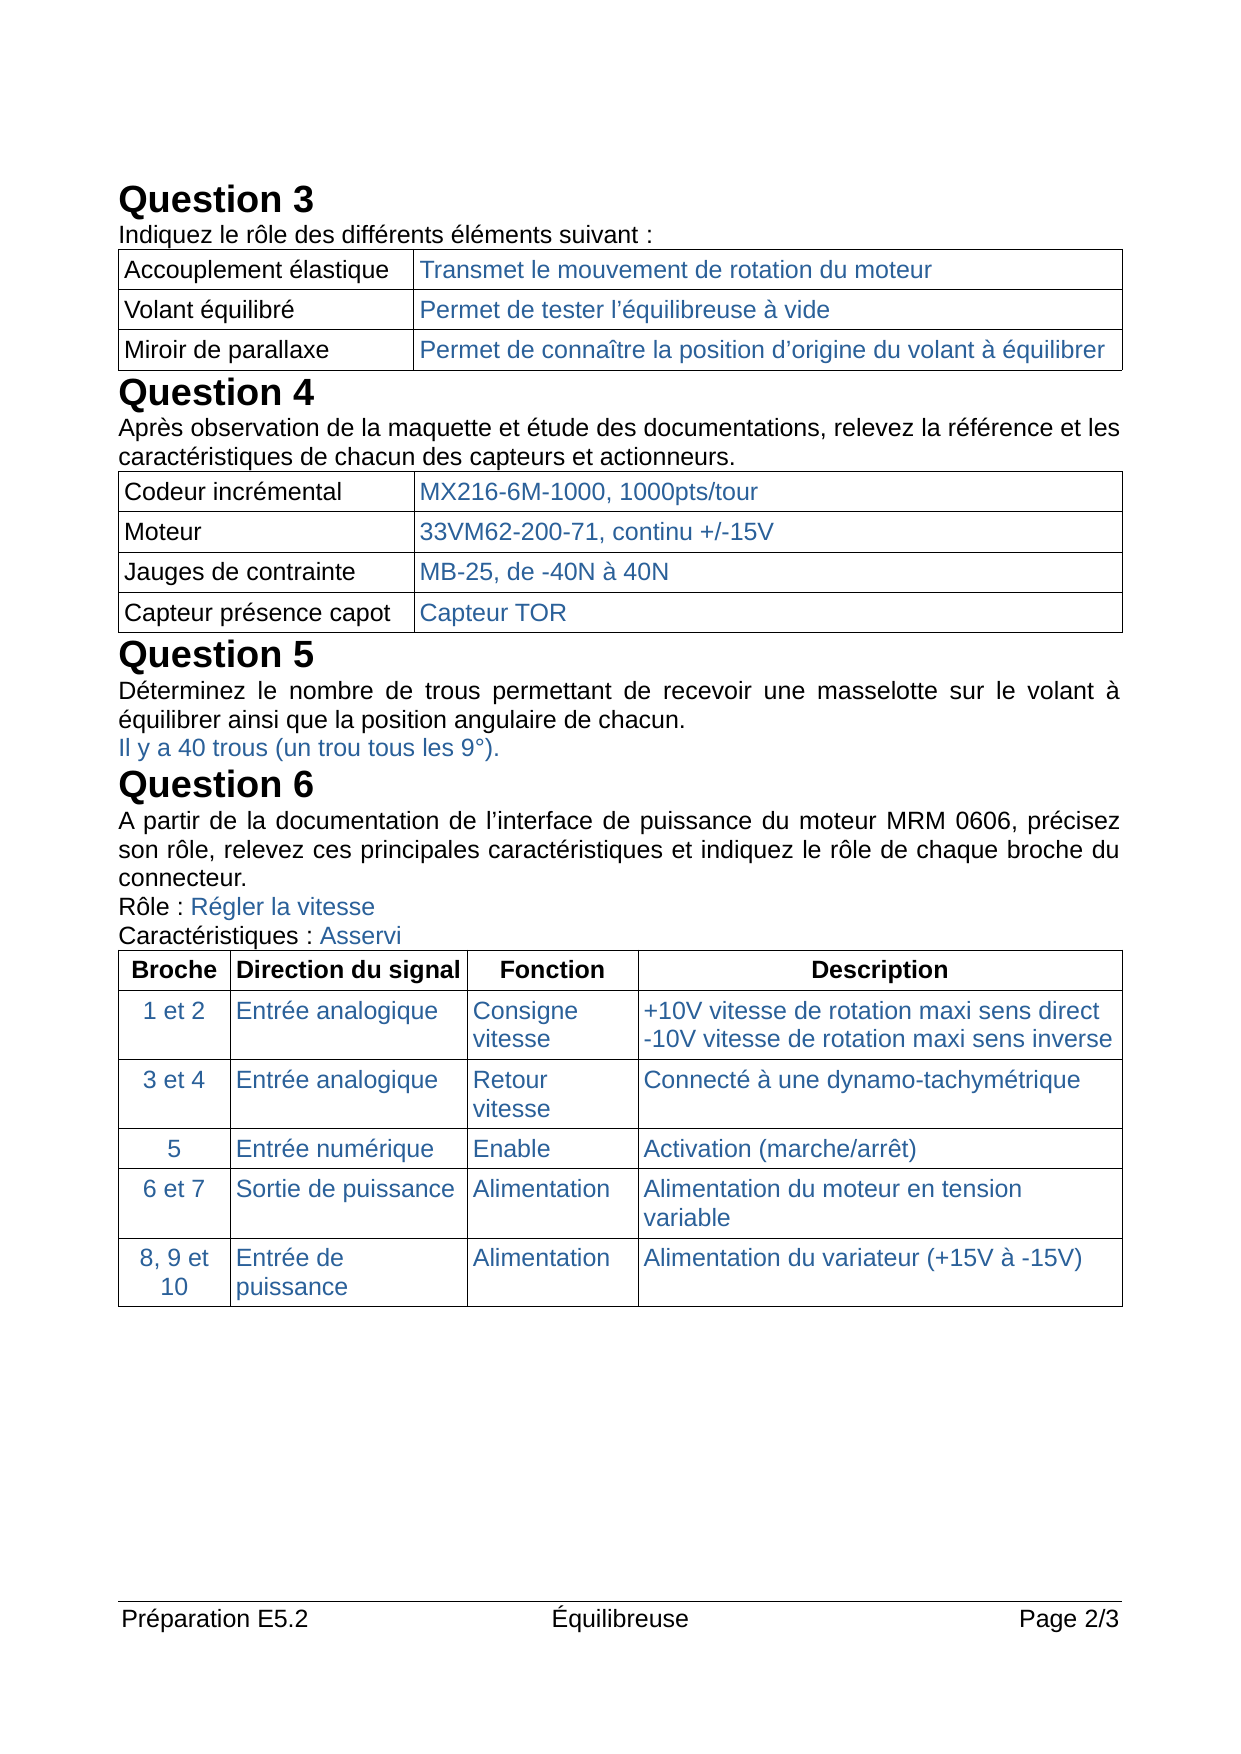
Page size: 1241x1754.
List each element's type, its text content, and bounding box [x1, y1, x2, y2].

table_header Broche [119, 951, 230, 990]
table_cell 1 et 2 [119, 991, 230, 1059]
table_cell Activation (marche/arrêt) [639, 1129, 1122, 1168]
table_cell 5 [119, 1129, 230, 1168]
table_cell Alimentation [468, 1239, 638, 1306]
table_cell Capteur TOR [415, 593, 1122, 632]
table_cell Sortie de puissance [231, 1169, 467, 1237]
table_header Fonction [468, 951, 638, 990]
table_cell 8, 9 et 10 [119, 1239, 230, 1306]
text Rôle : Régler la vitesse [118, 892, 1122, 921]
table_header Accouplement élastique [119, 250, 413, 289]
table_header Description [639, 951, 1122, 990]
table_cell Miroir de parallaxe [119, 330, 413, 370]
table_cell 33VM62-200-71, continu +/-15V [415, 512, 1122, 552]
table_cell Alimentation [468, 1169, 638, 1237]
table_cell MB-25, de -40N à 40N [415, 553, 1122, 592]
text Déterminez le nombre de trous permettant de recevoir une masselotte sur le volant à équilibrer ainsi que la position angulaire de chacun. [118, 676, 1122, 733]
table_header MX216-6M-1000, 1000pts/tour [415, 472, 1122, 511]
table_cell Alimentation du moteur en tension variable [639, 1169, 1122, 1237]
table_cell Entrée numérique [231, 1129, 467, 1168]
subtitle Question 5 [118, 633, 1122, 676]
text Caractéristiques : Asservi [118, 921, 1122, 949]
table_cell Retour vitesse [468, 1060, 638, 1128]
table_cell Permet de connaître la position d’origine du volant à équilibrer [414, 330, 1122, 370]
table_header Direction du signal [231, 951, 467, 990]
table_cell +10V vitesse de rotation maxi sens direct -10V vitesse de rotation maxi sens inverse [639, 991, 1122, 1059]
table_cell Connecté à une dynamo-tachymétrique [639, 1060, 1122, 1128]
table_cell Consigne vitesse [468, 991, 638, 1059]
table_cell Alimentation du variateur (+15V à -15V) [639, 1239, 1122, 1306]
subtitle Question 3 [118, 176, 1122, 220]
table_cell Jauges de contrainte [119, 553, 414, 592]
table_cell Capteur présence capot [119, 593, 414, 632]
subtitle Question 4 [118, 371, 1122, 413]
text Il y a 40 trous (un trou tous les 9°). [118, 733, 1122, 762]
table_cell Volant équilibré [119, 290, 413, 329]
subtitle Question 6 [118, 762, 1122, 806]
table_cell Enable [468, 1129, 638, 1168]
text Après observation de la maquette et étude des documentations, relevez la référence et les caractéristiques de chacun des capteurs et actionneurs. [118, 413, 1122, 471]
table_cell 3 et 4 [119, 1060, 230, 1128]
table_header Transmet le mouvement de rotation du moteur [414, 250, 1122, 289]
table_cell Entrée analogique [231, 1060, 467, 1128]
table_header Codeur incrémental [119, 472, 414, 511]
table_cell Entrée de puissance [231, 1239, 467, 1306]
table_cell Moteur [119, 512, 414, 552]
table_cell Permet de tester l’équilibreuse à vide [414, 290, 1122, 329]
table_cell Entrée analogique [231, 991, 467, 1059]
table_cell 6 et 7 [119, 1169, 230, 1237]
text Indiquez le rôle des différents éléments suivant : [118, 220, 1122, 249]
text A partir de la documentation de l’interface de puissance du moteur MRM 0606, précisez son rôle, relevez ces principales caractéristiques et indiquez le rôle de chaque broche du connecteur. [118, 806, 1122, 892]
